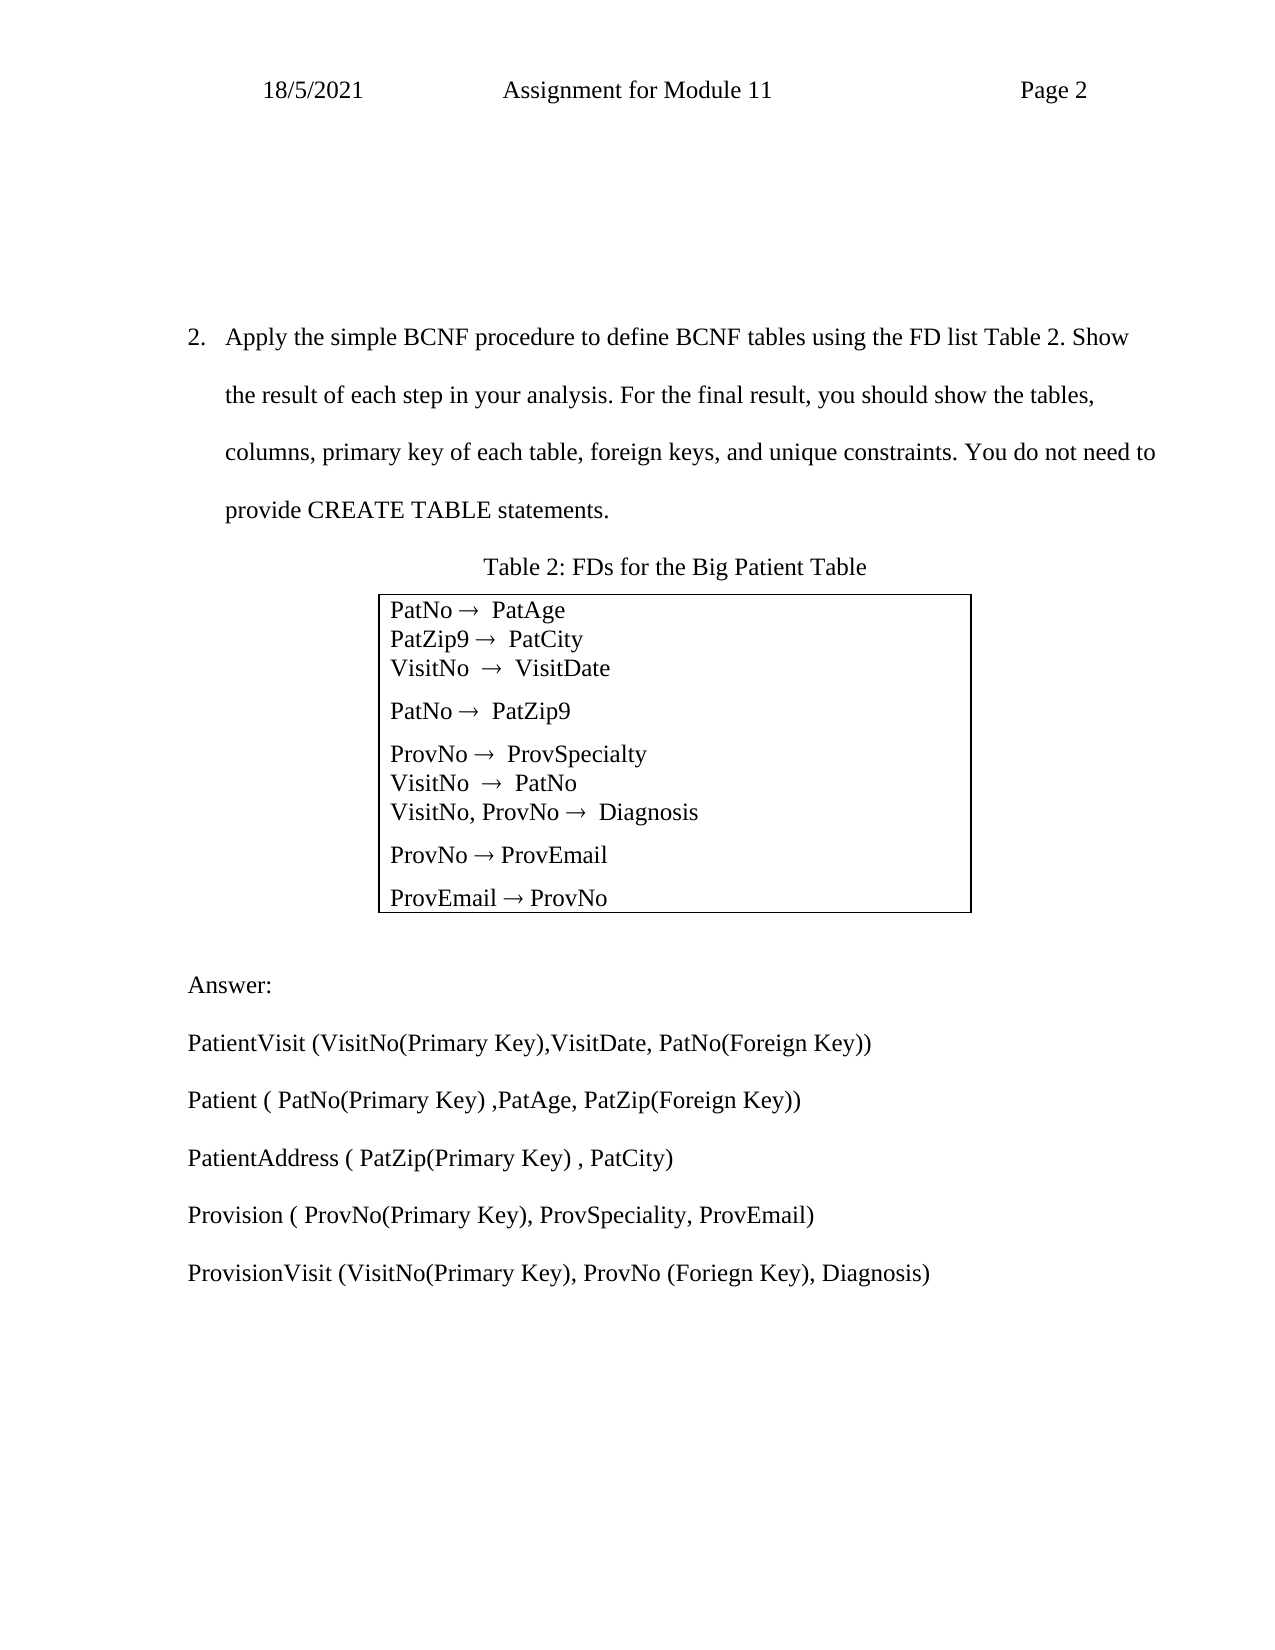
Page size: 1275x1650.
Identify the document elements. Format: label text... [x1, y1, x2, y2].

text Patient ( PatNo(Primary Key) ,PatAge, PatZip(Foreign Key)) [187, 1086, 1162, 1114]
list Apply the simple BCNF procedure to define BCNF tables using the FD list Table 2. Show the result of each step in your analysis. For the final result, you should show the tables, columns, primary key of each table, foreign keys, and unique constraints. You do not need to provide CREATE TABLE statements. [187, 322, 1162, 524]
table_cell PatZip9  PatCity [380, 624, 970, 653]
table_header PatNo  PatAge [380, 595, 970, 624]
text PatientVisit (VisitNo(Primary Key),VisitDate, PatNo(Foreign Key)) [187, 1028, 1162, 1057]
text Provision ( ProvNo(Primary Key), ProvSpeciality, ProvEmail) [187, 1201, 1162, 1229]
table_cell VisitNo  PatNo [380, 768, 970, 797]
text ProvisionVisit (VisitNo(Primary Key), ProvNo (Foriegn Key), Diagnosis) [187, 1258, 1162, 1287]
text Answer: [187, 971, 1162, 999]
table_cell VisitNo  VisitDate PatNo  PatZip9 ProvNo  ProvSpecialty [380, 653, 970, 768]
table_cell VisitNo, ProvNo  Diagnosis ProvNo  ProvEmail ProvEmail  ProvNo [380, 797, 970, 912]
text PatientAddress ( PatZip(Primary Key) , PatCity) [187, 1143, 1162, 1172]
title Table 2: FDs for the Big Patient Table [187, 552, 1162, 581]
